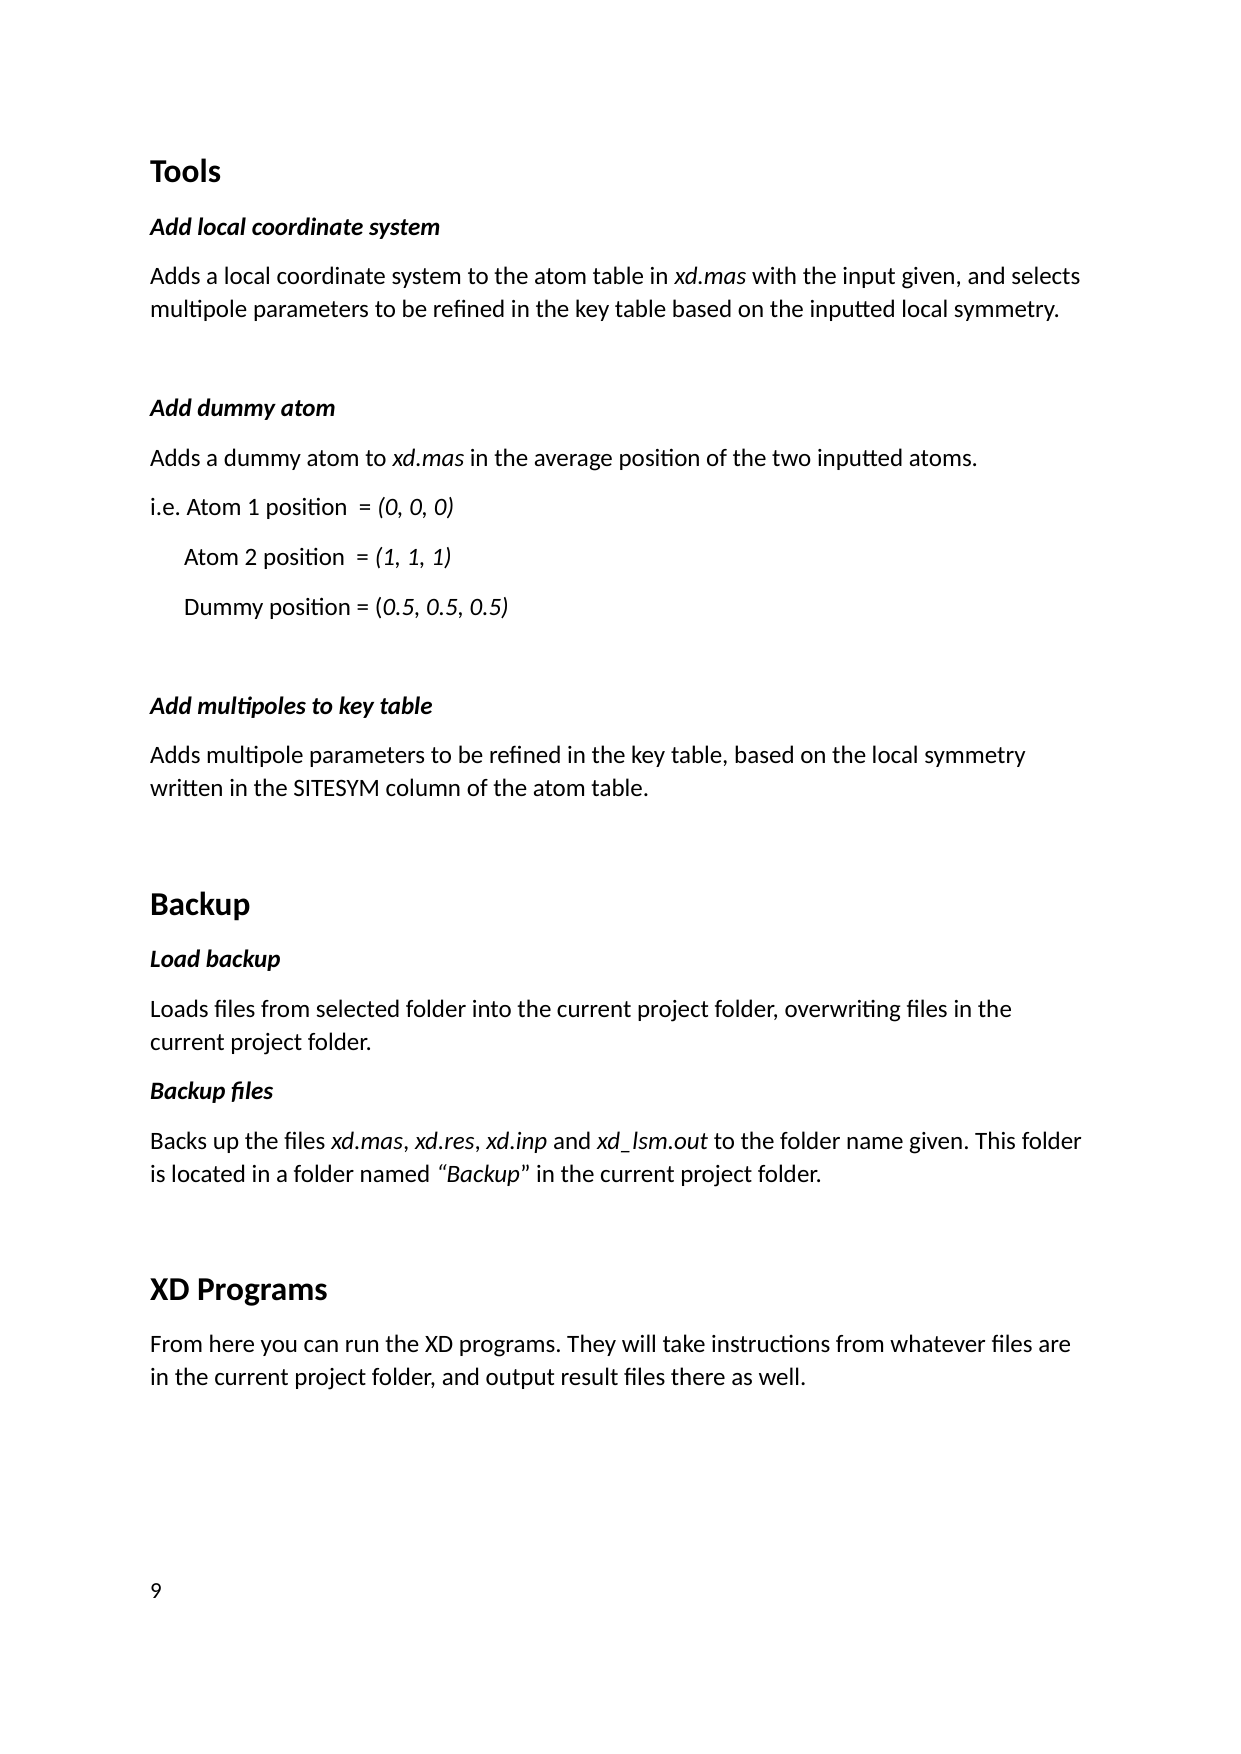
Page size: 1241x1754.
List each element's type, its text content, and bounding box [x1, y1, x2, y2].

text From here you can run the XD programs. They will take instructions from whatever files are in the current project folder, and output result files there as well. [150, 1328, 1090, 1392]
text Loads files from selected folder into the current project folder, overwriting files in the current project folder. [150, 993, 1090, 1056]
text Load backup [150, 943, 1090, 974]
text Add dummy atom [150, 392, 1090, 423]
text Backup [150, 882, 1090, 923]
text XD Programs [150, 1268, 1090, 1309]
text Adds a dummy atom to xd.mas in the average position of the two inputted atoms. [150, 442, 1090, 472]
text Atom 2 position = (1, 1, 1) [150, 541, 1090, 572]
text i.e. Atom 1 position = (0, 0, 0) [150, 491, 1090, 522]
text Add multipoles to key table [150, 690, 1090, 720]
text Backs up the files xd.mas, xd.res, xd.inp and xd_lsm.out to the folder name given. This folder is located in a folder named “Backup” in the current project folder. [150, 1125, 1090, 1188]
text Adds multipole parameters to be refined in the key table, based on the local symmetry written in the SITESYM column of the atom table. [150, 739, 1090, 803]
text Backup files [150, 1075, 1090, 1106]
text Add local coordinate system [150, 211, 1090, 241]
text Dummy position = (0.5, 0.5, 0.5) [150, 591, 1090, 621]
text Tools [150, 150, 1090, 191]
text Adds a local coordinate system to the atom table in xd.mas with the input given, and selects multipole parameters to be refined in the key table based on the inputted local symmetry. [150, 260, 1090, 324]
